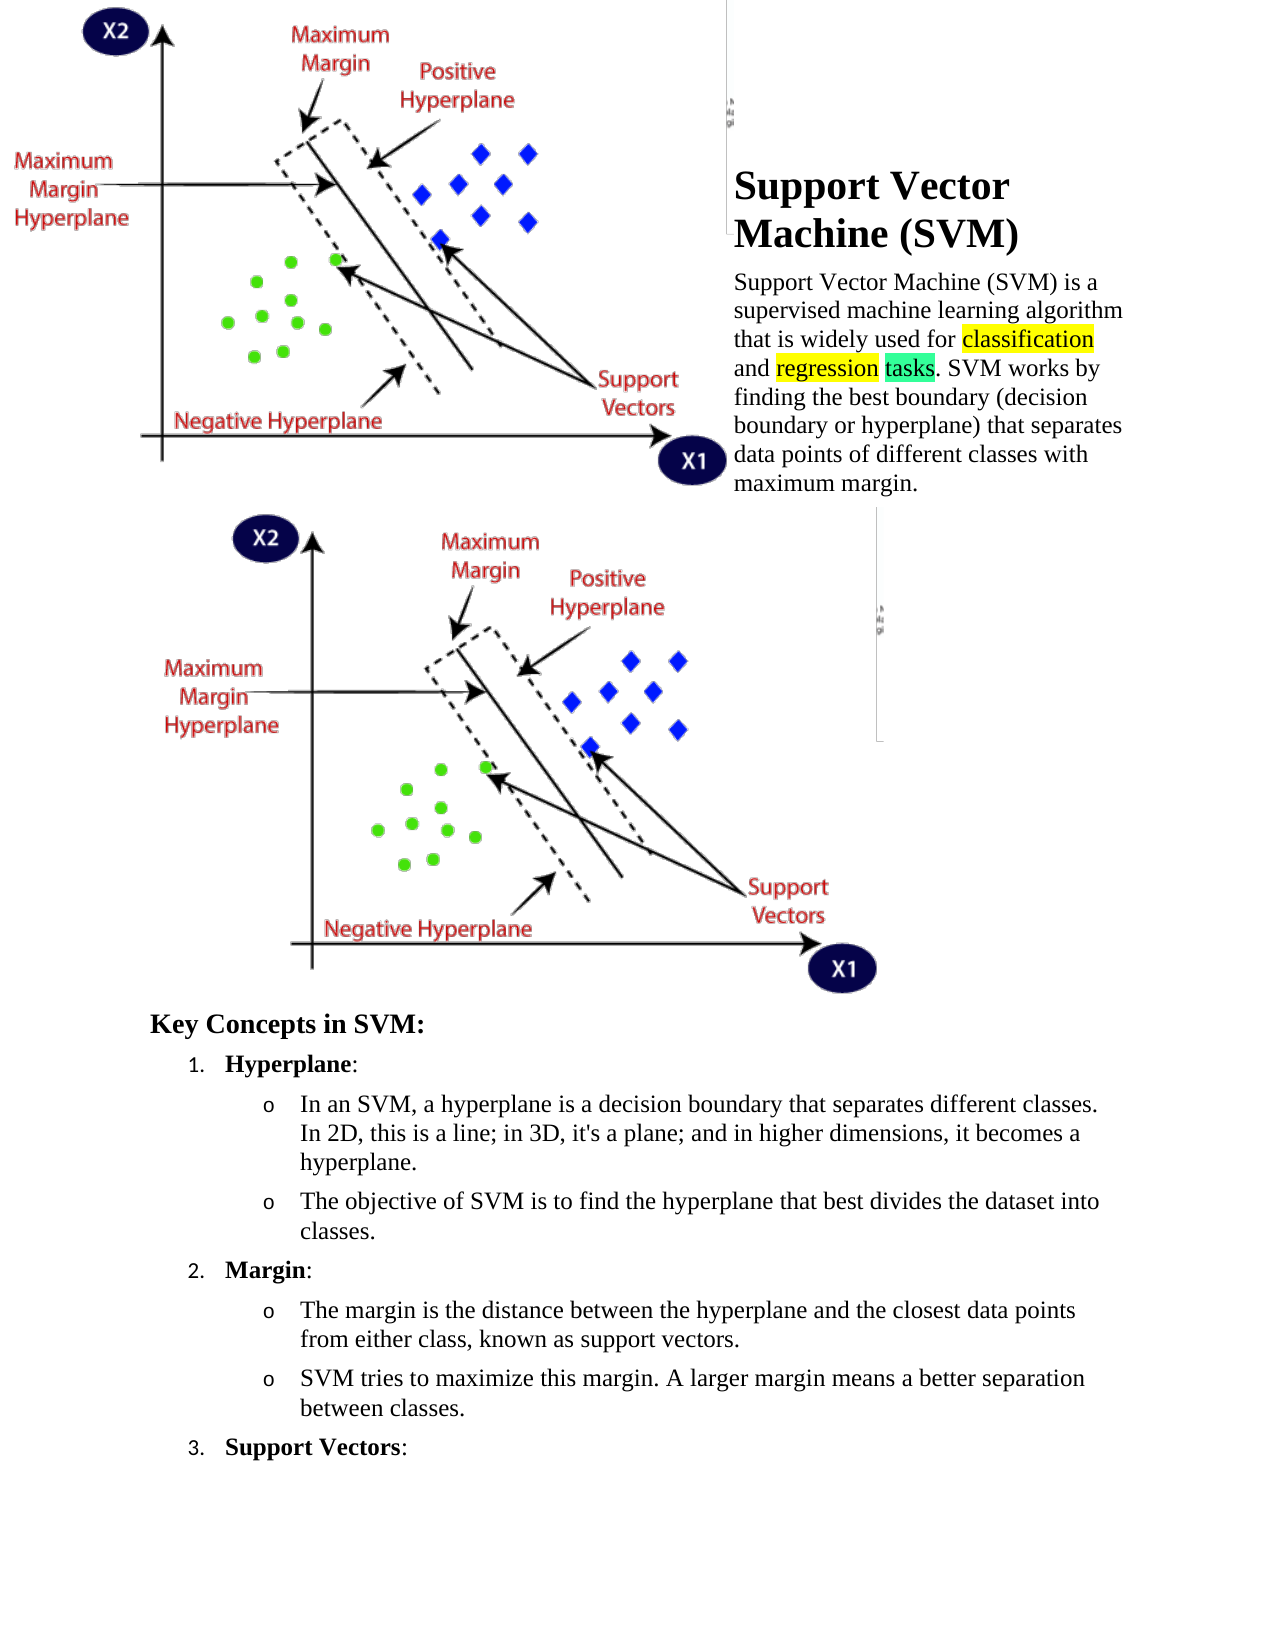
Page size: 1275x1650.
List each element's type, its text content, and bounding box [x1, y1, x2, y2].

text Support Vector Machine (SVM) is a supervised machine learning algorithm that is widely used for classification and regression tasks. SVM works by finding the best boundary (decision boundary or hyperplane) that separates data points of different classes with maximum margin. [150, 267, 1125, 497]
picture [150, 507, 884, 997]
list SVM tries to maximize this margin. A larger margin means a better separation between classes. [262, 1363, 1125, 1422]
list Hyperplane: [187, 1049, 1125, 1078]
picture [0, 0, 734, 489]
text Support Vector Machine (SVM) [734, 160, 1125, 256]
list Margin: [187, 1255, 1125, 1284]
subtitle Key Concepts in SVM: [150, 1007, 1125, 1039]
list In an SVM, a hyperplane is a decision boundary that separates different classes. In 2D, this is a line; in 3D, it's a plane; and in higher dimensions, it becomes a hyperplane. [262, 1089, 1125, 1176]
list Support Vectors: [187, 1432, 1125, 1461]
list The objective of SVM is to find the hyperplane that best divides the dataset into classes. [262, 1186, 1125, 1245]
list The margin is the distance between the hyperplane and the closest data points from either class, known as support vectors. [262, 1295, 1125, 1353]
